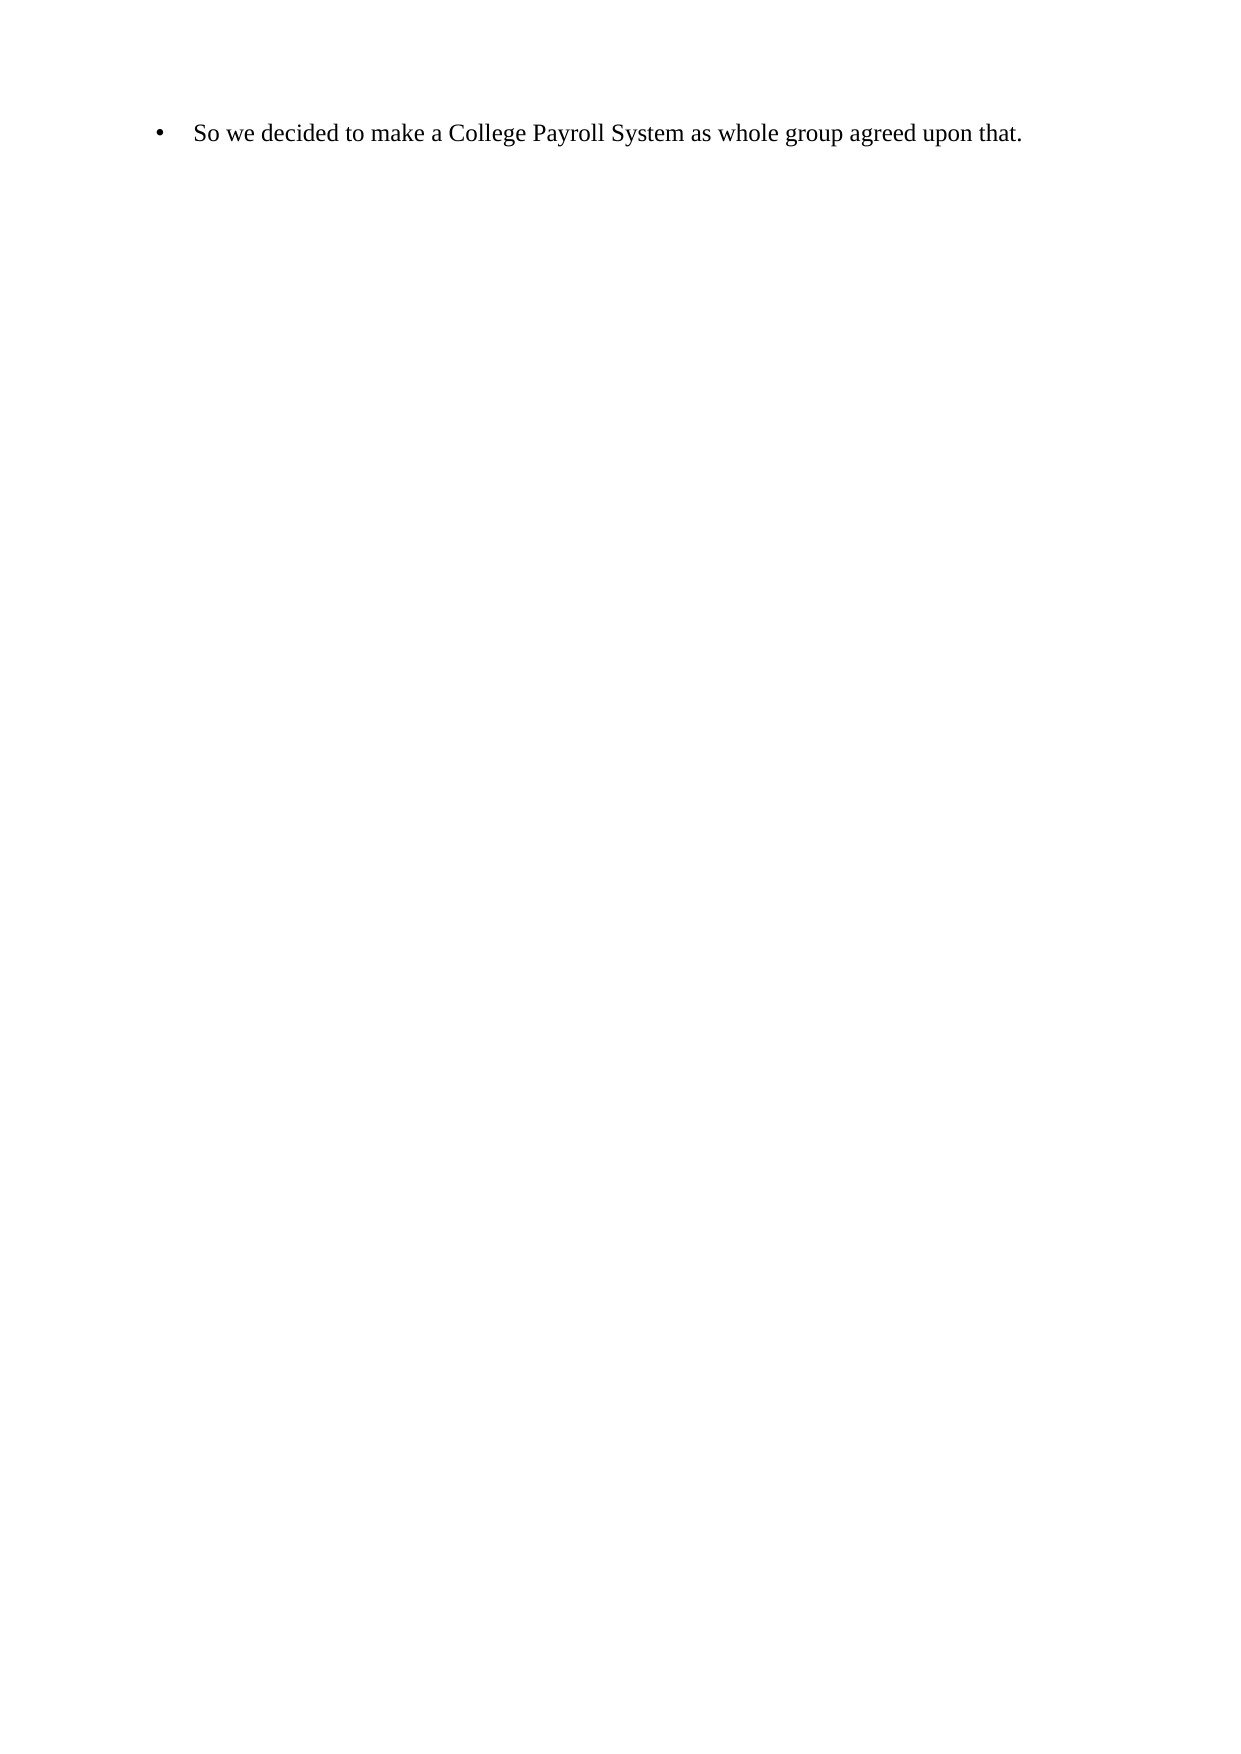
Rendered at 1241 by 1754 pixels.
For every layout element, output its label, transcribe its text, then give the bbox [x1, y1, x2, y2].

list So we decided to make a College Payroll System as whole group agreed upon that. [156, 118, 1122, 147]
